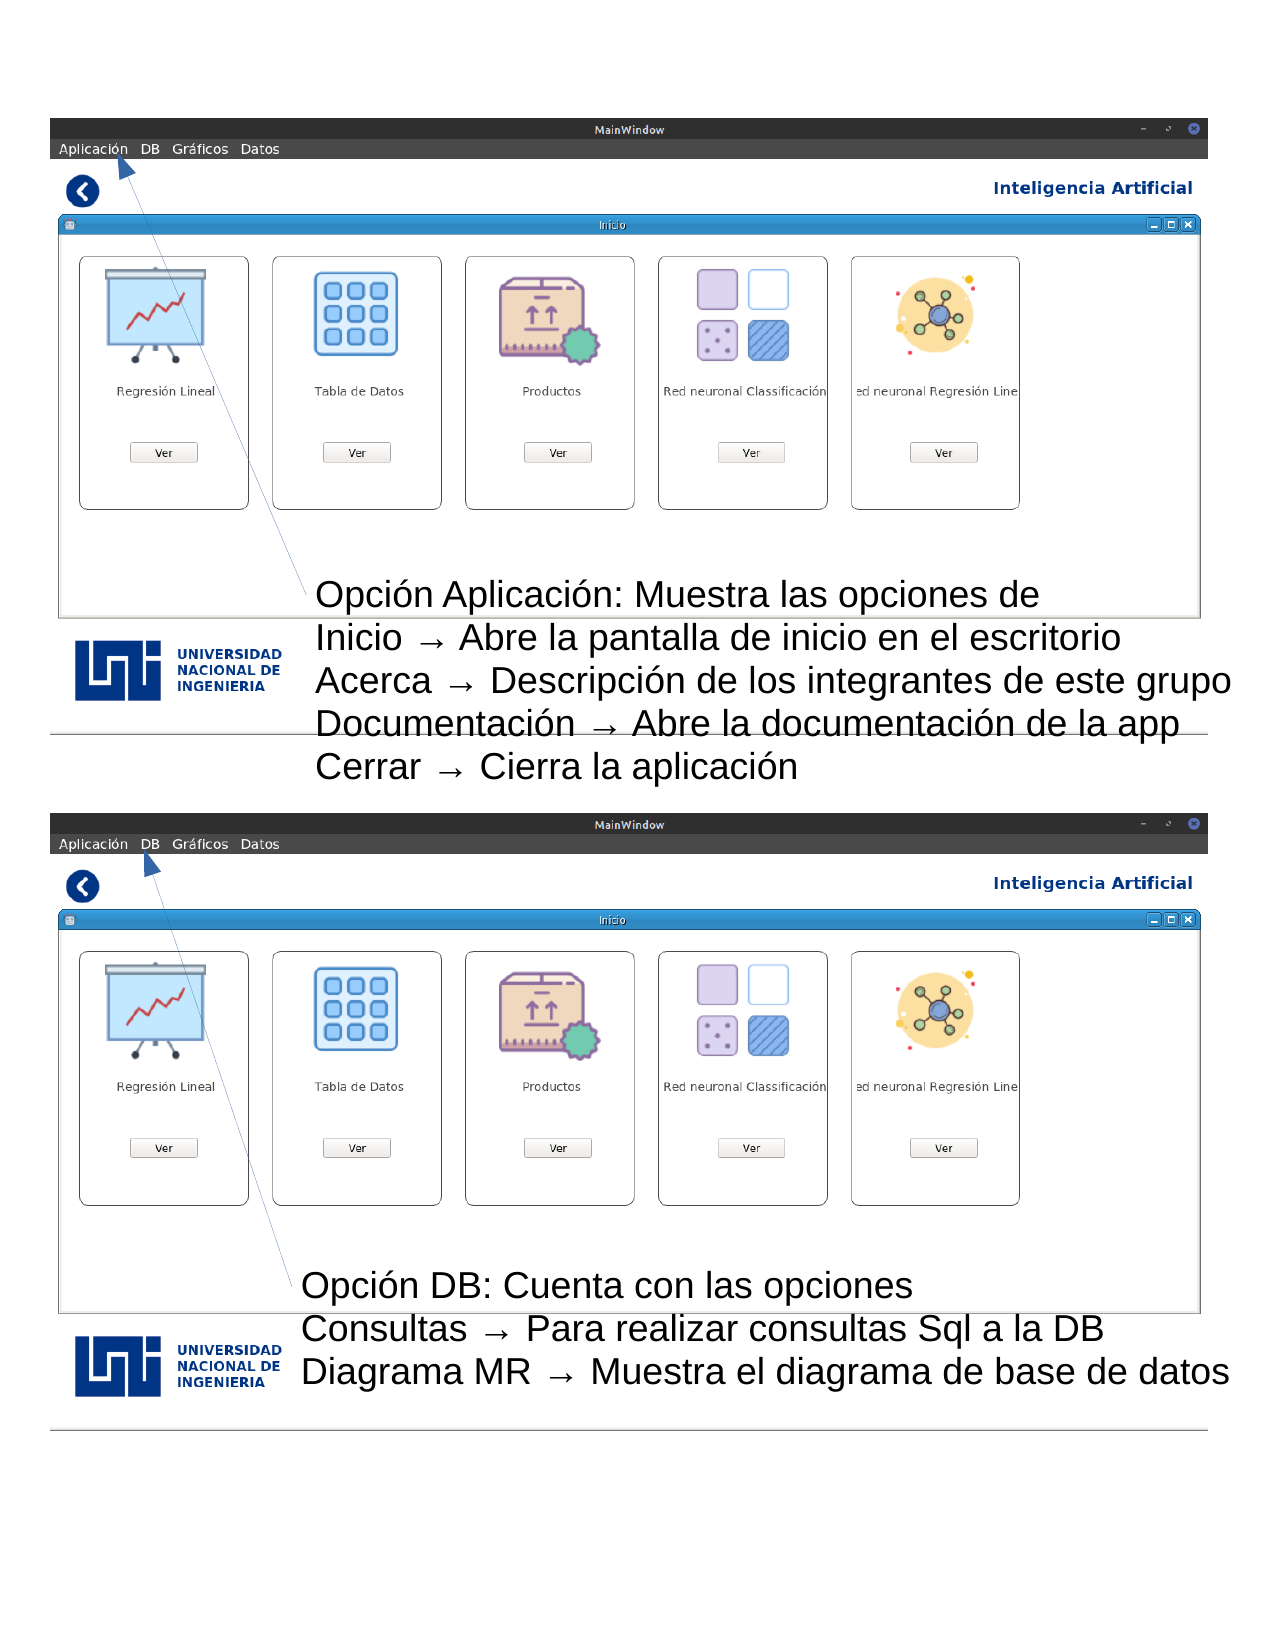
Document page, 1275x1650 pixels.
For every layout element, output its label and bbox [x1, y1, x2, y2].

picture [1195, 1366, 1206, 1382]
picture [978, 718, 989, 734]
picture [848, 718, 856, 735]
picture [1144, 718, 1154, 734]
picture [1051, 718, 1062, 724]
picture [639, 713, 648, 726]
picture [859, 718, 867, 735]
picture [560, 718, 569, 735]
picture [695, 718, 706, 724]
picture [1122, 726, 1132, 734]
picture [419, 718, 427, 735]
picture [491, 726, 501, 734]
picture [1000, 718, 1009, 735]
picture [460, 718, 469, 735]
picture [1030, 718, 1040, 734]
picture [1196, 675, 1206, 691]
picture [662, 718, 672, 734]
picture [438, 718, 449, 724]
picture [322, 713, 337, 733]
picture [538, 718, 549, 734]
picture [347, 718, 358, 734]
picture [930, 726, 940, 734]
picture [734, 726, 744, 734]
picture [786, 718, 797, 734]
picture [635, 728, 652, 735]
picture [408, 718, 416, 735]
picture [900, 718, 909, 735]
picture [1165, 718, 1175, 734]
picture [878, 718, 889, 724]
picture [50, 118, 1208, 735]
picture [1091, 726, 1101, 734]
picture [766, 718, 776, 734]
picture [50, 813, 1208, 1431]
